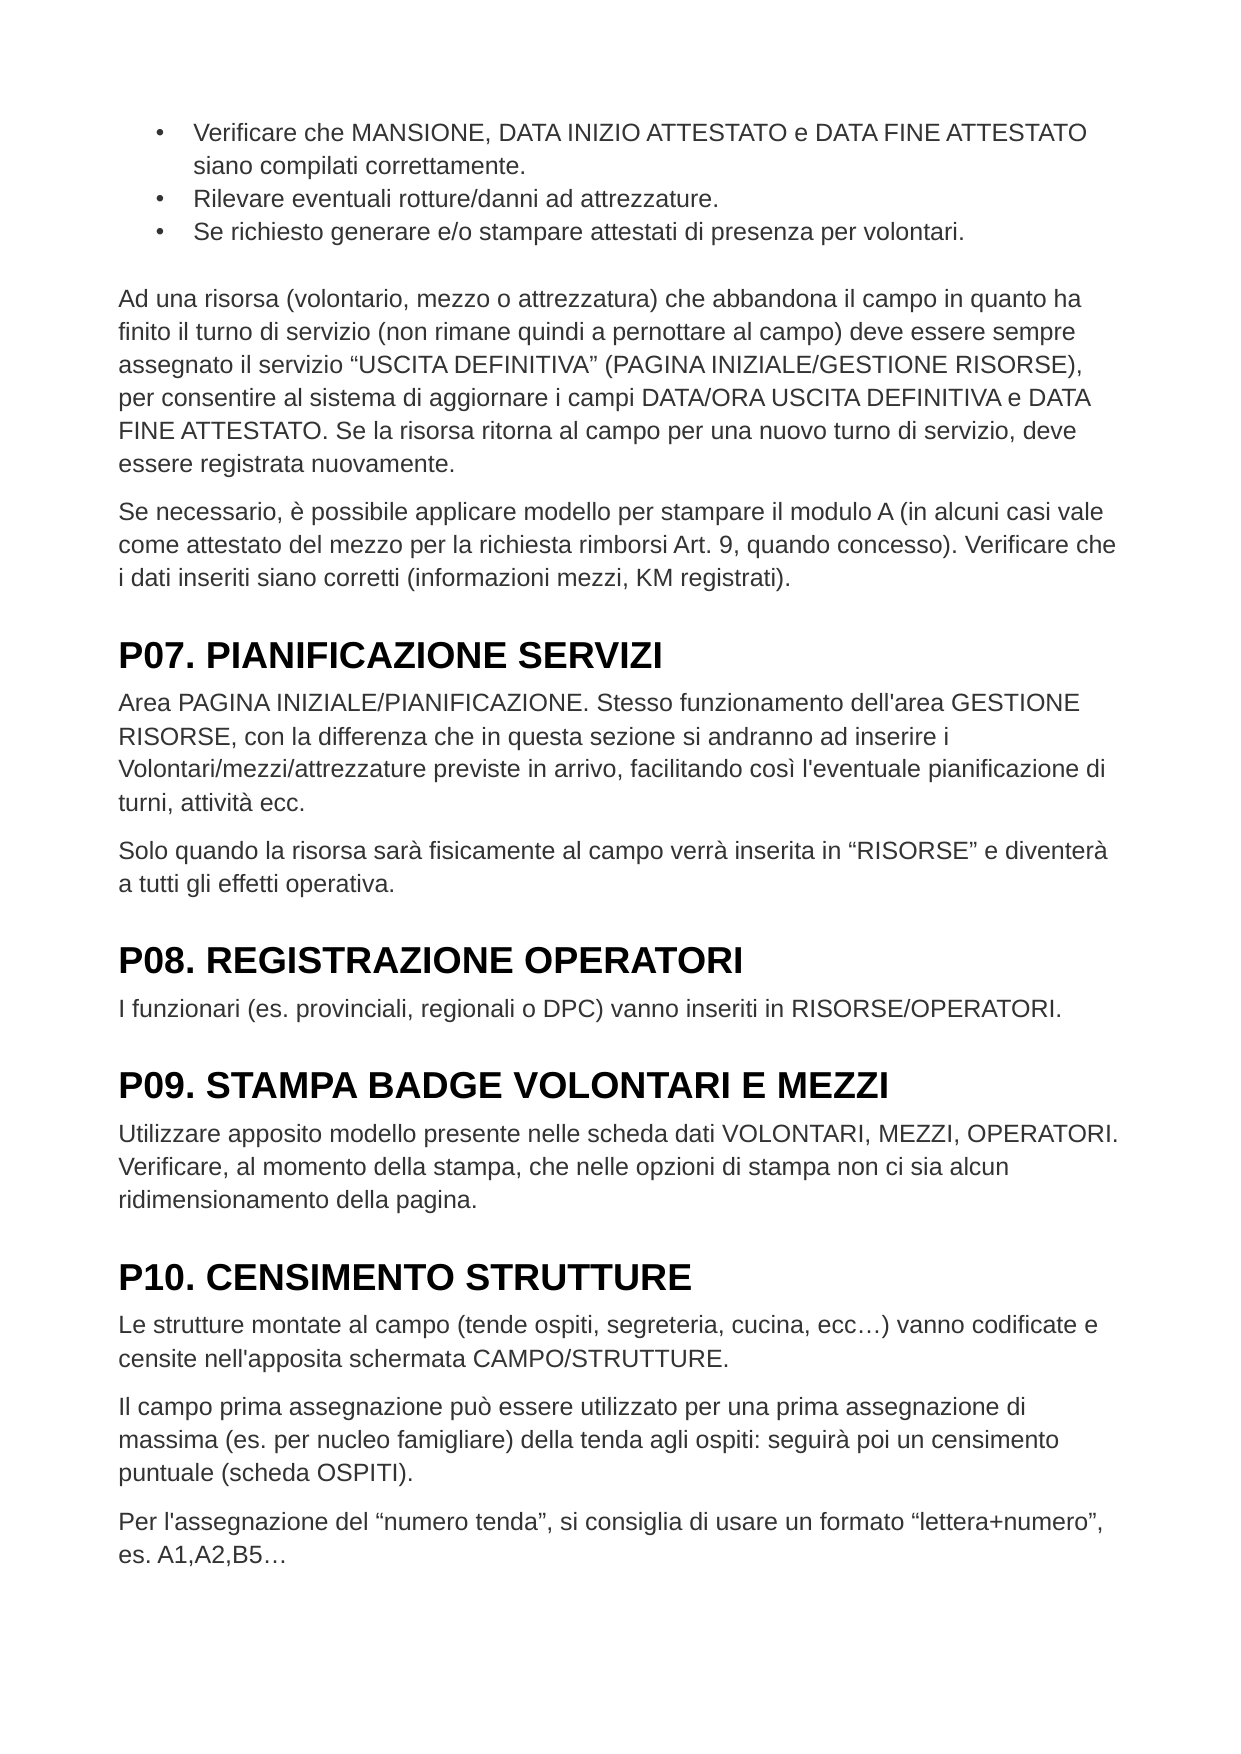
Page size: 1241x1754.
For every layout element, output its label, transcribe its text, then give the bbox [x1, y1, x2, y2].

subtitle P07. PIANIFICAZIONE SERVIZI [118, 633, 1122, 676]
subtitle P10. CENSIMENTO STRUTTURE [118, 1255, 1122, 1298]
text Ad una risorsa (volontario, mezzo o attrezzatura) che abbandona il campo in quanto ha finito il turno di servizio (non rimane quindi a pernottare al campo) deve essere sempre assegnato il servizio “USCITA DEFINITIVA” (PAGINA INIZIALE/GESTIONE RISORSE), per consentire al sistema di aggiornare i campi DATA/ORA USCITA DEFINITIVA e DATA FINE ATTESTATO. Se la risorsa ritorna al campo per una nuovo turno di servizio, deve essere registrata nuovamente. [118, 251, 1122, 477]
text Le strutture montate al campo (tende ospiti, segreteria, cucina, ecc…) vanno codificate e censite nell'apposita schermata CAMPO/STRUTTURE. [118, 1311, 1122, 1372]
list Rilevare eventuali rotture/danni ad attrezzature. [156, 184, 1122, 213]
list Se richiesto generare e/o stampare attestati di presenza per volontari. [156, 217, 1122, 246]
text I funzionari (es. provinciali, regionali o DPC) vanno inseriti in RISORSE/OPERATORI. [118, 994, 1122, 1023]
text Area PAGINA INIZIALE/PIANIFICAZIONE. Stesso funzionamento dell'area GESTIONE RISORSE, con la differenza che in questa sezione si andranno ad inserire i Volontari/mezzi/attrezzature previste in arrivo, facilitando così l'eventuale pianificazione di turni, attività ecc. [118, 688, 1122, 816]
subtitle P08. REGISTRAZIONE OPERATORI [118, 939, 1122, 982]
text Solo quando la risorsa sarà fisicamente al campo verrà inserita in “RISORSE” e diventerà a tutti gli effetti operativa. [118, 836, 1122, 898]
text Per l'assegnazione del “numero tenda”, si consiglia di usare un formato “lettera+numero”, es. A1,A2,B5… [118, 1507, 1122, 1569]
text Il campo prima assegnazione può essere utilizzato per una prima assegnazione di massima (es. per nucleo famigliare) della tenda agli ospiti: seguirà poi un censimento puntuale (scheda OSPITI). [118, 1392, 1122, 1487]
text Utilizzare apposito modello presente nelle scheda dati VOLONTARI, MEZZI, OPERATORI. Verificare, al momento della stampa, che nelle opzioni di stampa non ci sia alcun ridimensionamento della pagina. [118, 1119, 1122, 1214]
list Verificare che MANSIONE, DATA INIZIO ATTESTATO e DATA FINE ATTESTATO siano compilati correttamente. [156, 118, 1122, 180]
subtitle P09. STAMPA BADGE VOLONTARI E MEZZI [118, 1064, 1122, 1107]
text Se necessario, è possibile applicare modello per stampare il modulo A (in alcuni casi vale come attestato del mezzo per la richiesta rimborsi Art. 9, quando concesso). Verificare che i dati inseriti siano corretti (informazioni mezzi, KM registrati). [118, 497, 1122, 592]
